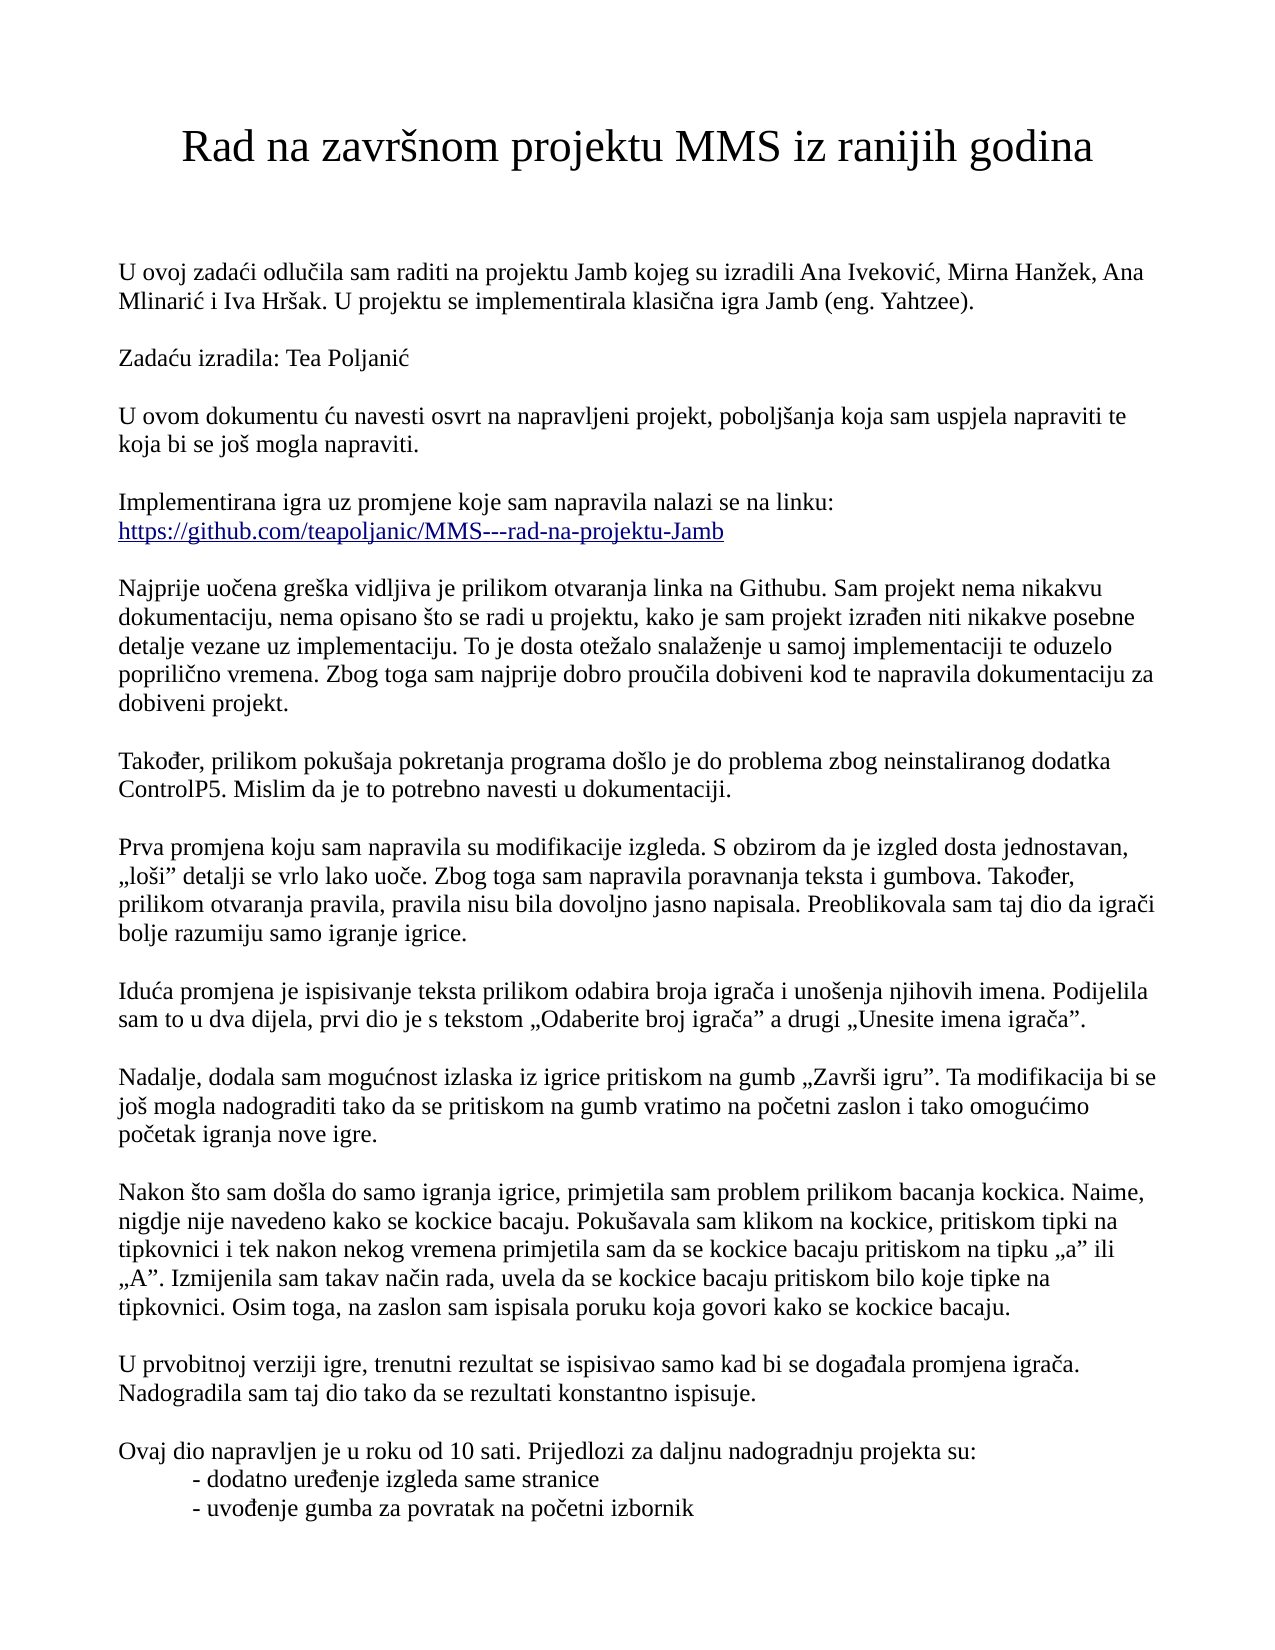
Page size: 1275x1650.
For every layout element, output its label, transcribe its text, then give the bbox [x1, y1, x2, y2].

text Najprije uočena greška vidljiva je prilikom otvaranja linka na Githubu. Sam projekt nema nikakvu dokumentaciju, nema opisano što se radi u projektu, kako je sam projekt izrađen niti nikakve posebne detalje vezane uz implementaciju. To je dosta otežalo snalaženje u samoj implementaciji te oduzelo poprilično vremena. Zbog toga sam najprije dobro proučila dobiveni kod te napravila dokumentaciju za dobiveni projekt. [118, 573, 1157, 717]
text U ovom dokumentu ću navesti osvrt na napravljeni projekt, poboljšanja koja sam uspjela napraviti te koja bi se još mogla napraviti. [118, 401, 1157, 458]
text Rad na završnom projektu MMS iz ranijih godina [118, 118, 1157, 171]
text Zadaću izradila: Tea Poljanić [118, 343, 1157, 372]
text Ovaj dio napravljen je u roku od 10 sati. Prijedlozi za daljnu nadogradnju projekta su: [118, 1436, 1157, 1464]
text Prva promjena koju sam napravila su modifikacije izgleda. S obzirom da je izgled dosta jednostavan, „loši” detalji se vrlo lako uoče. Zbog toga sam napravila poravnanja teksta i gumbova. Također, prilikom otvaranja pravila, pravila nisu bila dovoljno jasno napisala. Preoblikovala sam taj dio da igrači bolje razumiju samo igranje igrice. [118, 832, 1157, 947]
text Implementirana igra uz promjene koje sam napravila nalazi se na linku: [118, 487, 1157, 516]
text - dodatno uređenje izgleda same stranice [118, 1464, 1157, 1493]
text - uvođenje gumba za povratak na početni izbornik [118, 1493, 1157, 1522]
text U ovoj zadaći odlučila sam raditi na projektu Jamb kojeg su izradili Ana Iveković, Mirna Hanžek, Ana Mlinarić i Iva Hršak. U projektu se implementirala klasična igra Jamb (eng. Yahtzee). [118, 257, 1157, 343]
text Nadalje, dodala sam mogućnost izlaska iz igrice pritiskom na gumb „Završi igru”. Ta modifikacija bi se još mogla nadograditi tako da se pritiskom na gumb vratimo na početni zaslon i tako omogućimo početak igranja nove igre. [118, 1062, 1157, 1148]
text https://github.com/teapoljanic/MMS---rad-na-projektu-Jamb [118, 516, 1157, 544]
text Iduća promjena je ispisivanje teksta prilikom odabira broja igrača i unošenja njihovih imena. Podijelila sam to u dva dijela, prvi dio je s tekstom „Odaberite broj igrača” a drugi „Unesite imena igrača”. [118, 976, 1157, 1033]
text Nakon što sam došla do samo igranja igrice, primjetila sam problem prilikom bacanja kockica. Naime, nigdje nije navedeno kako se kockice bacaju. Pokušavala sam klikom na kockice, pritiskom tipki na tipkovnici i tek nakon nekog vremena primjetila sam da se kockice bacaju pritiskom na tipku „a” ili „A”. Izmijenila sam takav način rada, uvela da se kockice bacaju pritiskom bilo koje tipke na tipkovnici. Osim toga, na zaslon sam ispisala poruku koja govori kako se kockice bacaju. [118, 1177, 1157, 1321]
text Također, prilikom pokušaja pokretanja programa došlo je do problema zbog neinstaliranog dodatka ControlP5. Mislim da je to potrebno navesti u dokumentaciji. [118, 746, 1157, 803]
text U prvobitnoj verziji igre, trenutni rezultat se ispisivao samo kad bi se događala promjena igrača. Nadogradila sam taj dio tako da se rezultati konstantno ispisuje. [118, 1349, 1157, 1407]
